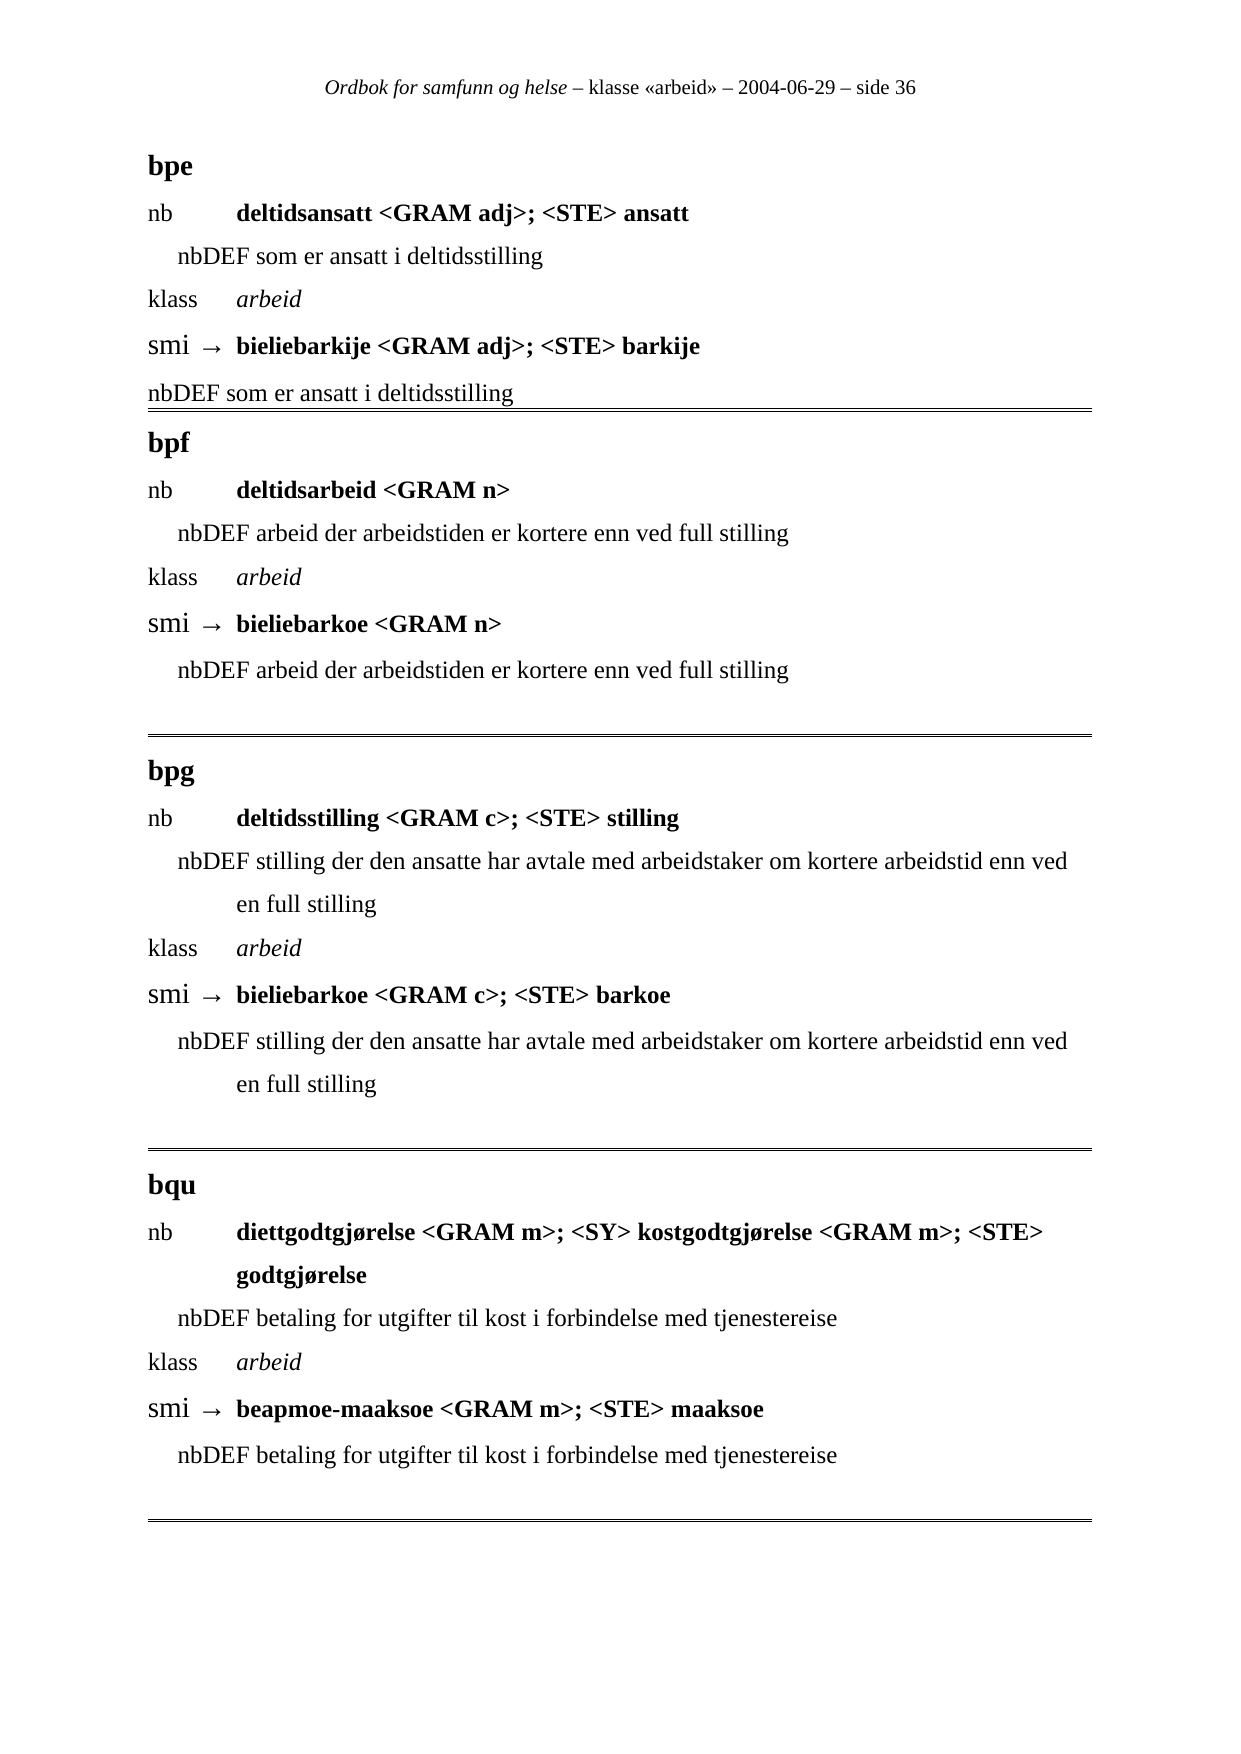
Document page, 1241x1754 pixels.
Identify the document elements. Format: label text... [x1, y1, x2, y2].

text bpe [148, 148, 1092, 181]
text nb diettgodtgjørelse <GRAM m>; <SY> kostgodtgjørelse <GRAM m>; <STE> godtgjørelse [148, 1217, 1092, 1289]
text nbDEF arbeid der arbeidstiden er kortere enn ved full stilling [177, 518, 1092, 547]
text nbDEF betaling for utgifter til kost i forbindelse med tjenestereise [177, 1303, 1092, 1332]
text nbDEF arbeid der arbeidstiden er kortere enn ved full stilling [177, 655, 1092, 684]
text nbDEF stilling der den ansatte har avtale med arbeidstaker om kortere arbeidstid enn ved en full stilling [177, 1026, 1092, 1098]
text nb deltidsarbeid <GRAM n> [148, 475, 1092, 504]
text bpg [148, 753, 1092, 786]
text klass arbeid [148, 284, 1092, 313]
text nb deltidsansatt <GRAM adj>; <STE> ansatt [148, 198, 1092, 227]
text bqu [148, 1167, 1092, 1201]
text klass arbeid [148, 933, 1092, 961]
text klass arbeid [148, 1347, 1092, 1375]
text nb deltidsstilling <GRAM c>; <STE> stilling [148, 803, 1092, 832]
text bpf [148, 425, 1092, 459]
text smi → beapmoe-maaksoe <GRAM m>; <STE> maaksoe [148, 1390, 1092, 1423]
text nbDEF stilling der den ansatte har avtale med arbeidstaker om kortere arbeidstid enn ved en full stilling [177, 846, 1092, 918]
text nbDEF som er ansatt i deltidsstilling [148, 378, 1092, 408]
text smi → bieliebarkije <GRAM adj>; <STE> barkije [148, 327, 1092, 361]
text smi → bieliebarkoe <GRAM c>; <STE> barkoe [148, 976, 1092, 1009]
text nbDEF betaling for utgifter til kost i forbindelse med tjenestereise [177, 1440, 1092, 1469]
text nbDEF som er ansatt i deltidsstilling [177, 241, 1092, 270]
text smi → bieliebarkoe <GRAM n> [148, 605, 1092, 638]
text klass arbeid [148, 562, 1092, 590]
